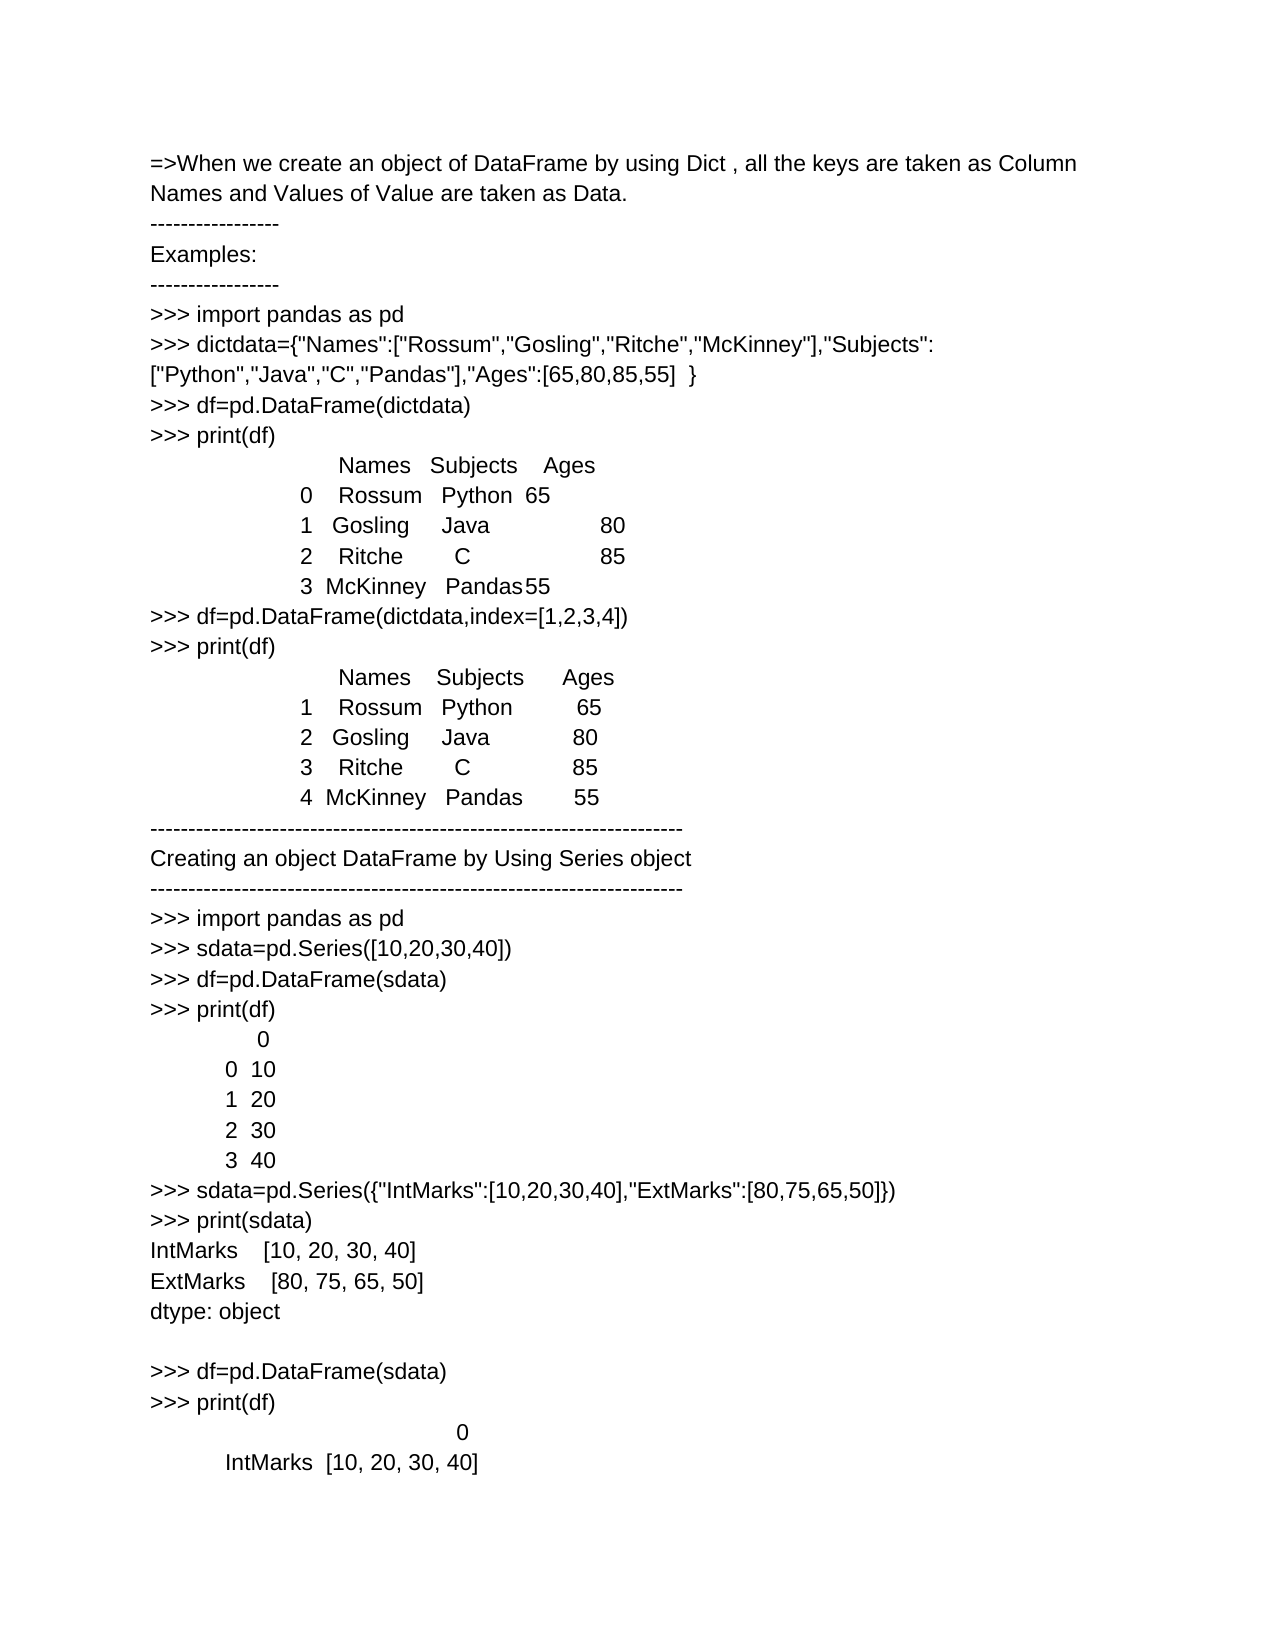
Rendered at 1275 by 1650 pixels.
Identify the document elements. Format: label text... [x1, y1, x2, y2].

text 4 McKinney Pandas 55 [150, 784, 1125, 811]
text 1 Rossum Python 65 [150, 694, 1125, 720]
text >>> sdata=pd.Series([10,20,30,40]) [150, 935, 1125, 962]
text 3 40 [150, 1147, 1125, 1173]
text Names Subjects Ages [150, 663, 1125, 690]
text ---------------------------------------------------------------------- [150, 814, 1125, 841]
text =>When we create an object of DataFrame by using Dict , all the keys are taken as Column Names and Values of Value are taken as Data. [150, 150, 1125, 207]
text >>> print(df) [150, 422, 1125, 448]
text 0 [150, 1419, 1125, 1445]
text IntMarks [10, 20, 30, 40] [150, 1449, 1125, 1475]
text >>> sdata=pd.Series({"IntMarks":[10,20,30,40],"ExtMarks":[80,75,65,50]}) [150, 1177, 1125, 1203]
text dtype: object [150, 1298, 1125, 1324]
text ---------------------------------------------------------------------- [150, 875, 1125, 901]
text >>> import pandas as pd [150, 301, 1125, 327]
text ----------------- [150, 271, 1125, 297]
text 0 Rossum Python 65 [150, 482, 1125, 509]
text >>> dictdata={"Names":["Rossum","Gosling","Ritche","McKinney"],"Subjects":["Python","Java","C","Pandas"],"Ages":[65,80,85,55] } [150, 331, 1125, 388]
text Examples: [150, 241, 1125, 267]
text 0 [150, 1026, 1125, 1052]
text >>> df=pd.DataFrame(dictdata,index=[1,2,3,4]) [150, 603, 1125, 629]
text 0 10 [150, 1056, 1125, 1083]
text ExtMarks [80, 75, 65, 50] [150, 1268, 1125, 1294]
text 2 Gosling Java 80 [150, 724, 1125, 750]
text >>> print(df) [150, 633, 1125, 660]
text >>> print(sdata) [150, 1207, 1125, 1234]
text Creating an object DataFrame by Using Series object [150, 845, 1125, 871]
text >>> df=pd.DataFrame(sdata) [150, 966, 1125, 992]
text 3 McKinney Pandas 55 [150, 573, 1125, 599]
text 2 30 [150, 1117, 1125, 1143]
text IntMarks [10, 20, 30, 40] [150, 1237, 1125, 1264]
text ----------------- [150, 210, 1125, 237]
text Names Subjects Ages [150, 452, 1125, 478]
text 1 20 [150, 1086, 1125, 1113]
text >>> print(df) [150, 1388, 1125, 1415]
text >>> print(df) [150, 996, 1125, 1022]
text 3 Ritche C 85 [150, 754, 1125, 781]
text >>> import pandas as pd [150, 905, 1125, 932]
text 1 Gosling Java 80 [150, 512, 1125, 539]
text 2 Ritche C 85 [150, 543, 1125, 569]
text >>> df=pd.DataFrame(sdata) [150, 1358, 1125, 1385]
text >>> df=pd.DataFrame(dictdata) [150, 392, 1125, 418]
